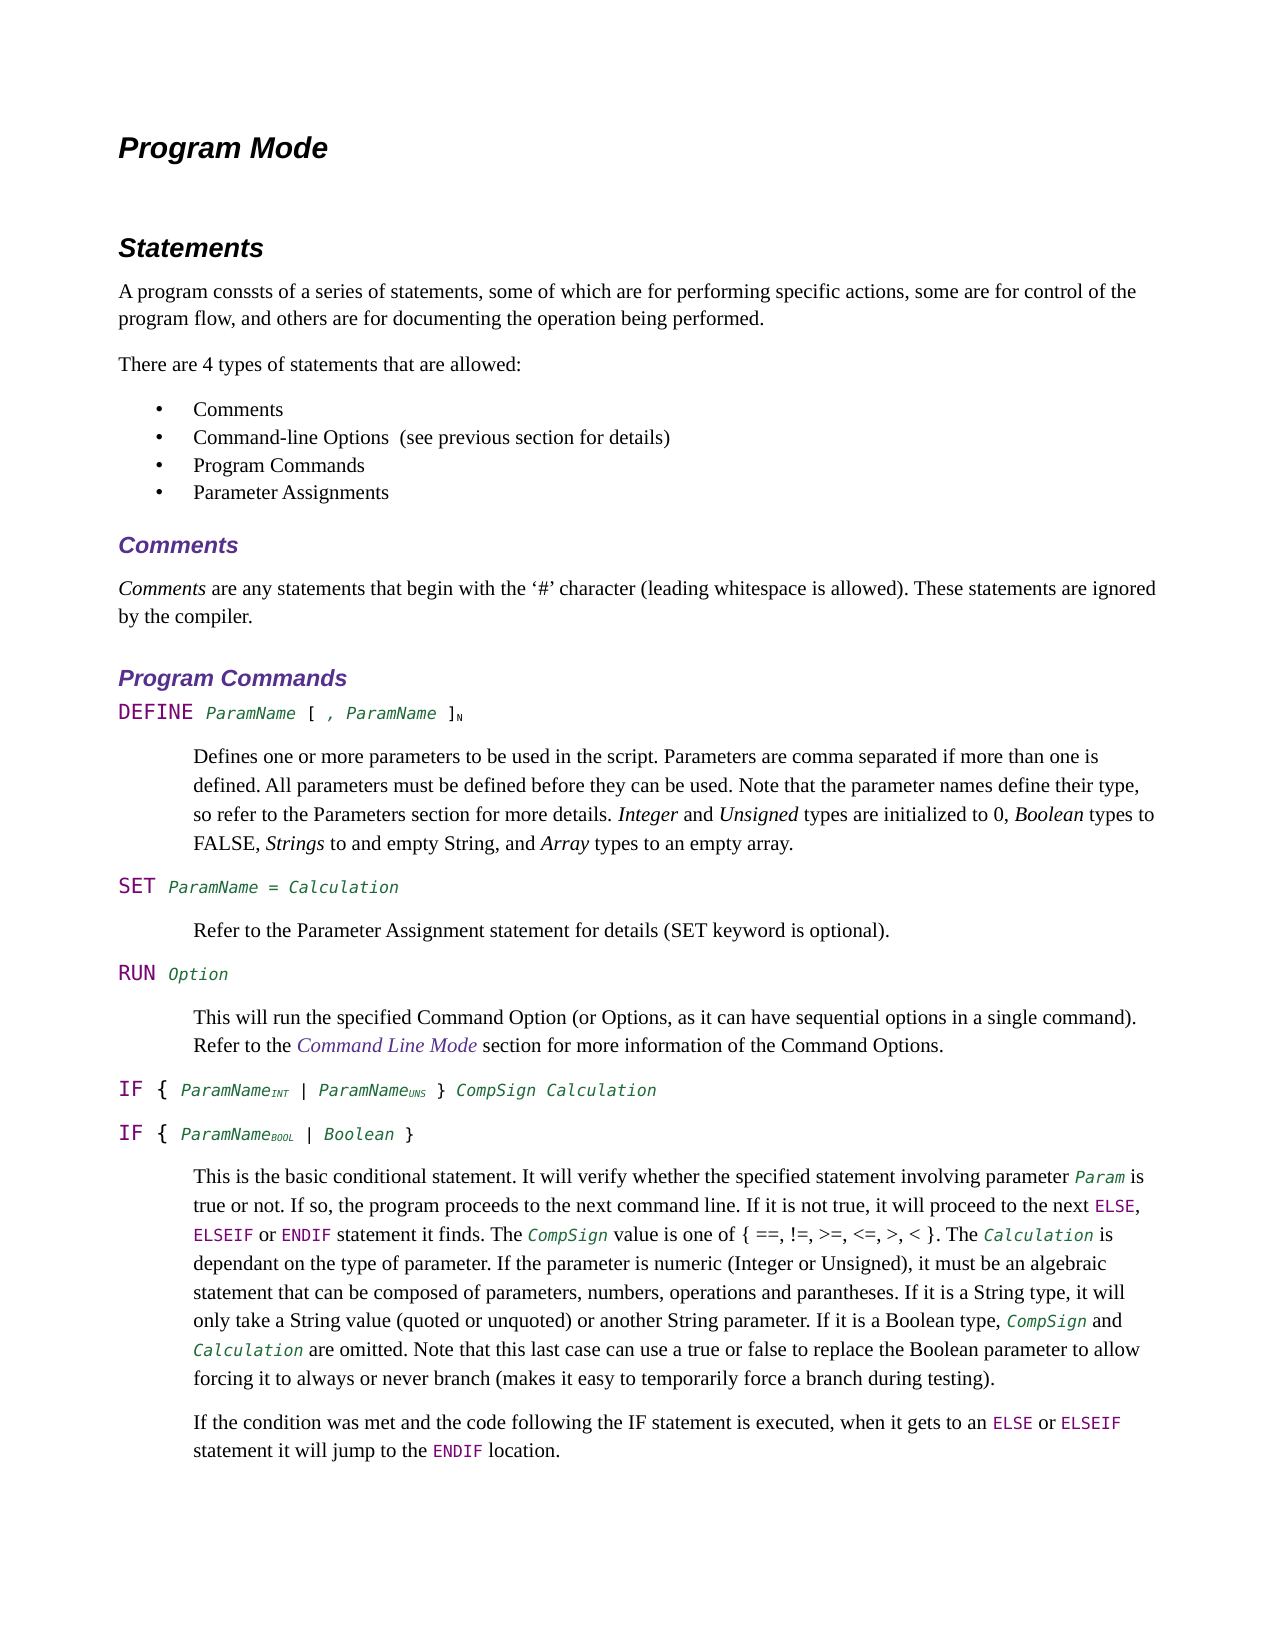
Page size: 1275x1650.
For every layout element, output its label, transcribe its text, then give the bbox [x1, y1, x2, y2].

text This will run the specified Command Option (or Options, as it can have sequential options in a single command). Refer to the Command Line Mode section for more information of the Command Options. [193, 1004, 1157, 1057]
text This is the basic conditional statement. It will verify whether the specified statement involving parameter Param is true or not. If so, the program proceeds to the next command line. If it is not true, it will proceed to the next ELSE, ELSEIF or ENDIF statement it finds. The CompSign value is one of { ==, !=, >=, <=, >, < }. The Calculation is dependant on the type of parameter. If the parameter is numeric (Integer or Unsigned), it must be an algebraic statement that can be composed of parameters, numbers, operations and parantheses. If it is a String type, it will only take a String value (quoted or unquoted) or another String parameter. If it is a Boolean type, CompSign and Calculation are omitted. Note that this last case can use a true or false to replace the Boolean parameter to allow forcing it to always or never branch (makes it easy to temporarily force a branch during testing). [193, 1164, 1157, 1390]
text DEFINE ParamName [ , ParamName ]N [118, 700, 1157, 724]
text IF { ParamNameINT | ParamNameUNS } CompSign Calculation [118, 1077, 1157, 1101]
subtitle Comments [118, 532, 1157, 558]
text Defines one or more parameters to be used in the script. Parameters are comma separated if more than one is defined. All parameters must be defined before they can be used. Note that the parameter names define their type, so refer to the Parameters section for more details. Integer and Unsigned types are initialized to 0, Boolean types to FALSE, Strings to and empty String, and Array types to an empty array. [193, 744, 1157, 854]
subtitle There are 4 types of statements that are allowed: [118, 352, 1157, 376]
subtitle Program Commands [118, 664, 1157, 691]
subtitle Program Mode [118, 131, 1157, 165]
subtitle Program Commands [156, 452, 1157, 477]
subtitle Comments are any statements that begin with the ‘#’ character (leading whitespace is allowed). These statements are ignored by the compiler. [118, 576, 1157, 628]
subtitle Statements [118, 232, 1157, 263]
text Refer to the Parameter Assignment statement for details (SET keyword is optional). [193, 917, 1157, 942]
subtitle Comments [156, 397, 1157, 421]
subtitle Parameter Assignments [156, 480, 1157, 504]
subtitle Command-line Options (see previous section for details) [156, 425, 1157, 449]
text If the condition was met and the code following the IF statement is executed, when it gets to an ELSE or ELSEIF statement it will jump to the ENDIF location. [193, 1409, 1157, 1462]
text IF { ParamNameBOOL | Boolean } [118, 1121, 1157, 1145]
text RUN Option [118, 961, 1157, 985]
subtitle A program conssts of a series of statements, some of which are for performing specific actions, some are for control of the program flow, and others are for documenting the operation being performed. [118, 279, 1157, 330]
text SET ParamName = Calculation [118, 874, 1157, 898]
